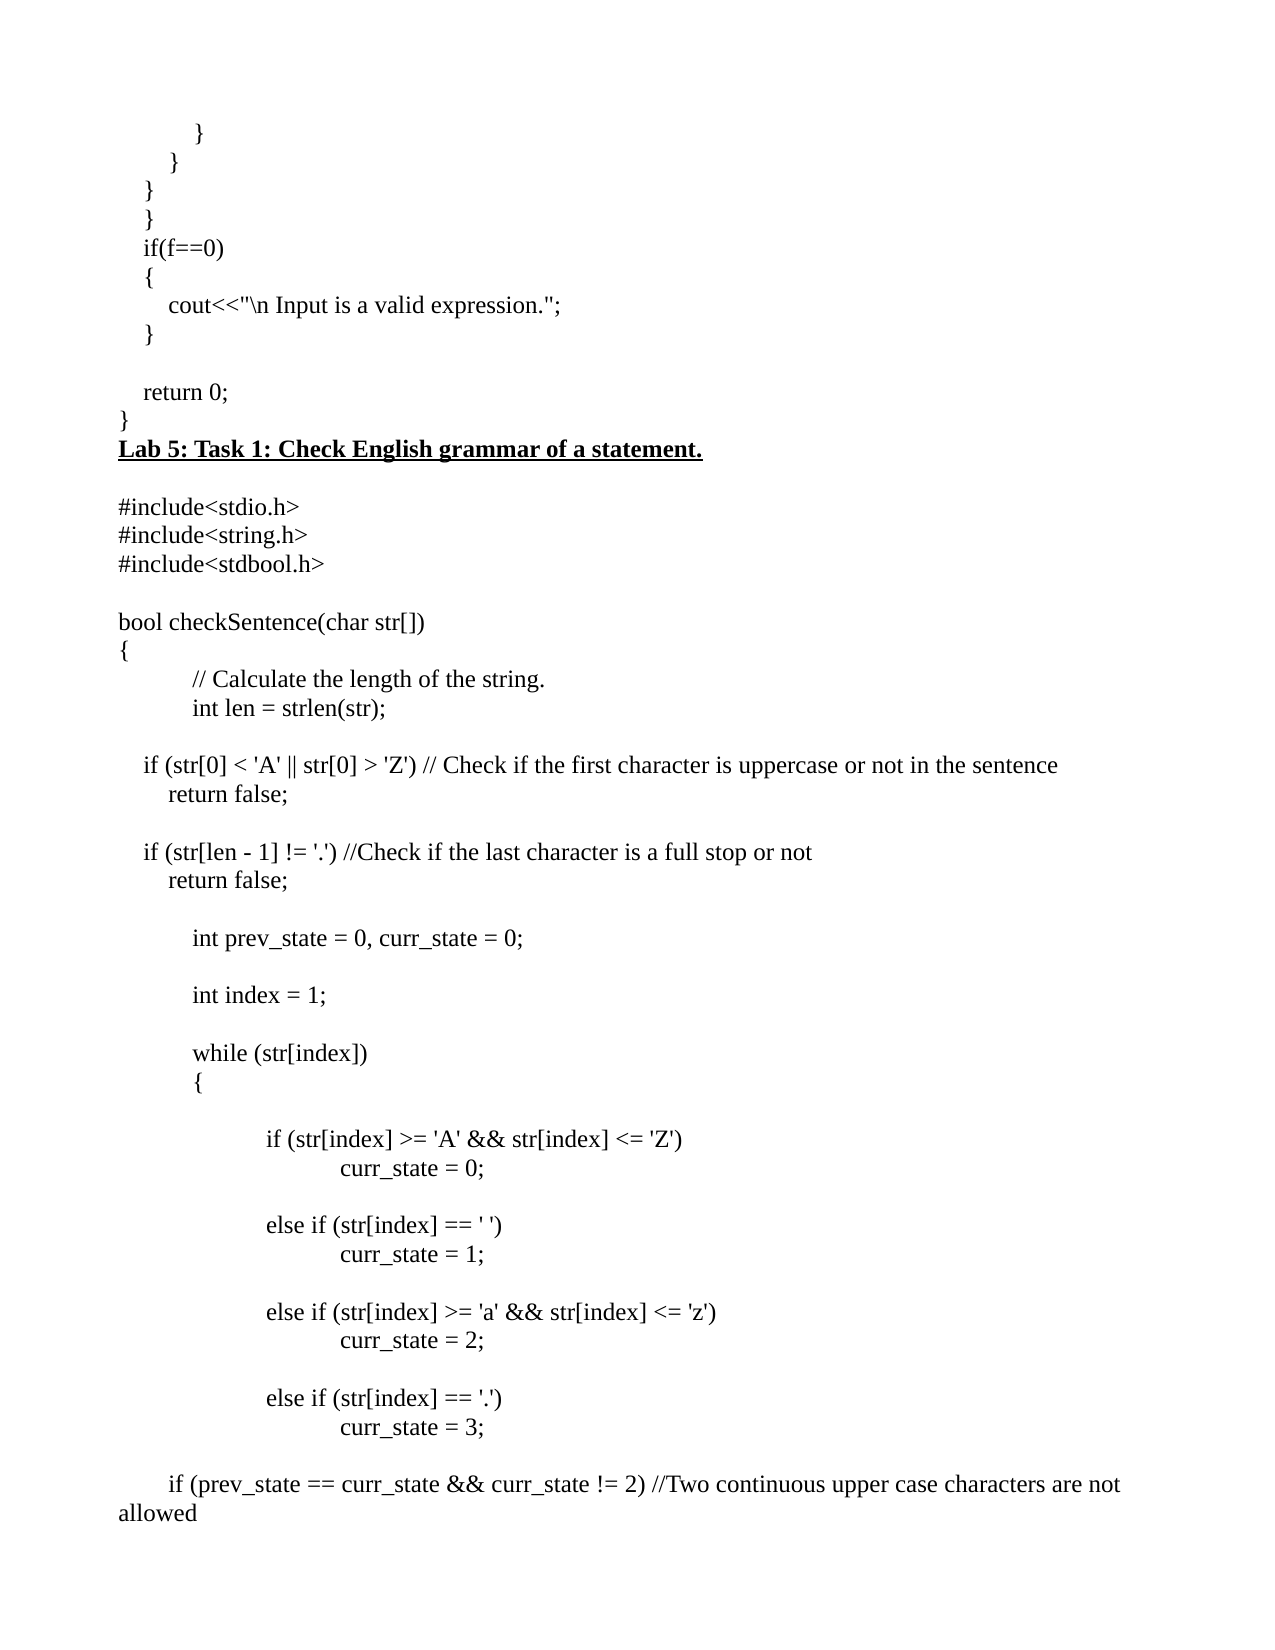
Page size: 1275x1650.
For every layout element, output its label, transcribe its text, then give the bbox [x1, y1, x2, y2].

text bool checkSentence(char str[]) [118, 607, 1157, 636]
text else if (str[index] >= 'a' && str[index] <= 'z') [118, 1297, 1157, 1326]
text curr_state = 0; [118, 1153, 1157, 1182]
text else if (str[index] == '.') [118, 1383, 1157, 1412]
text if (str[index] >= 'A' && str[index] <= 'Z') [118, 1124, 1157, 1153]
text } [118, 204, 1157, 233]
text if(f==0) [118, 233, 1157, 262]
text } [118, 147, 1157, 176]
text return false; [118, 779, 1157, 808]
text #include<string.h> [118, 521, 1157, 549]
text if (str[0] < 'A' || str[0] > 'Z') // Check if the first character is uppercase or not in the sentence [118, 751, 1157, 779]
text } [118, 406, 1157, 434]
text while (str[index]) [118, 1038, 1157, 1067]
text #include<stdio.h> [118, 492, 1157, 521]
text int len = strlen(str); [118, 693, 1157, 722]
text cout<<"\n Input is a valid expression."; [118, 291, 1157, 319]
text if (str[len - 1] != '.') //Check if the last character is a full stop or not [118, 837, 1157, 866]
text #include<stdbool.h> [118, 549, 1157, 578]
text } [118, 118, 1157, 147]
text Lab 5: Task 1: Check English grammar of a statement. [118, 434, 1157, 463]
text { [118, 262, 1157, 291]
text else if (str[index] == ' ') [118, 1211, 1157, 1239]
text { [118, 636, 1157, 664]
text } [118, 176, 1157, 204]
text return 0; [118, 377, 1157, 406]
text curr_state = 2; [118, 1326, 1157, 1354]
text // Calculate the length of the string. [118, 664, 1157, 693]
text } [118, 319, 1157, 348]
text curr_state = 3; [118, 1412, 1157, 1441]
text int prev_state = 0, curr_state = 0; [118, 923, 1157, 952]
text { [118, 1067, 1157, 1096]
text curr_state = 1; [118, 1239, 1157, 1268]
text int index = 1; [118, 981, 1157, 1009]
text if (prev_state == curr_state && curr_state != 2) //Two continuous upper case characters are not allowed [118, 1469, 1157, 1527]
text return false; [118, 866, 1157, 894]
